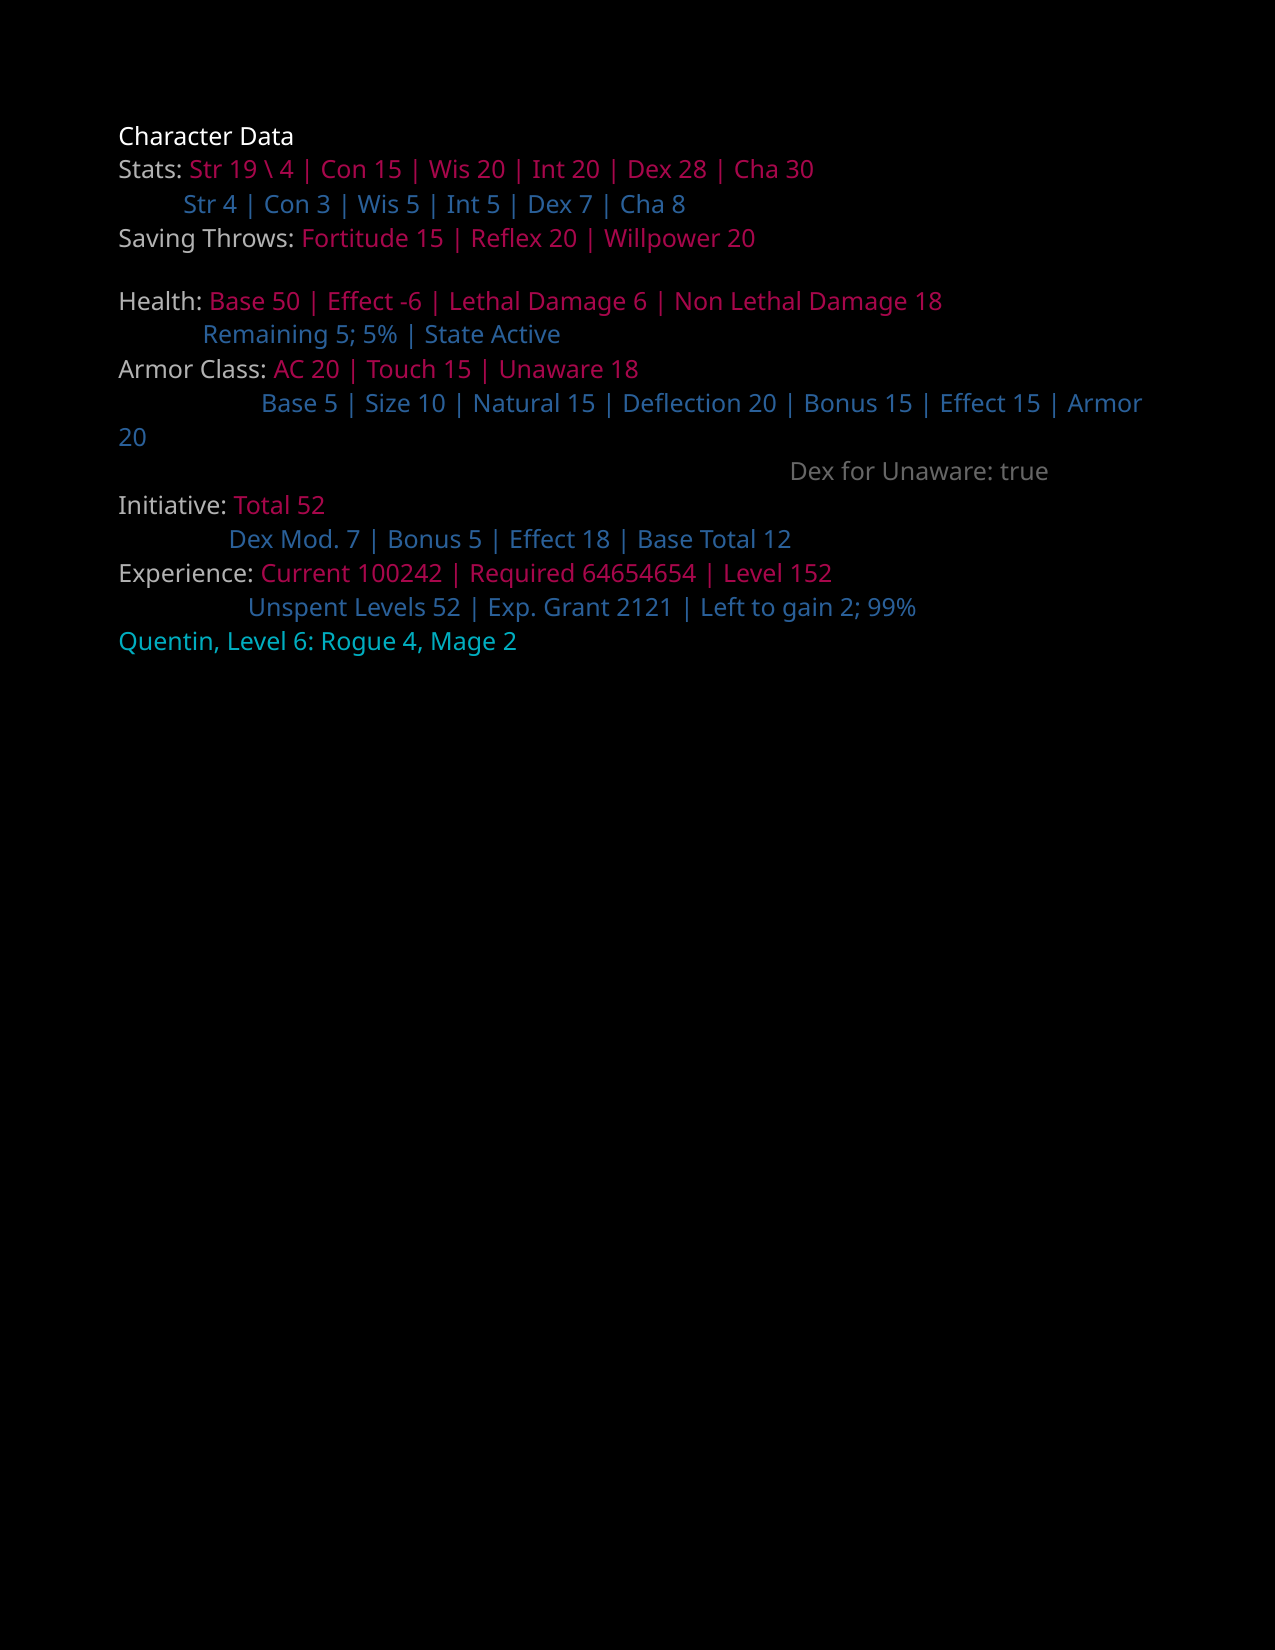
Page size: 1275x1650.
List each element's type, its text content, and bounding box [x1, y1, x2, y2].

text Character Data [118, 118, 1157, 152]
text Saving Throws: Fortitude 15 | Reflex 20 | Willpower 20 [118, 220, 1157, 254]
text Experience: Current 100242 | Required 64654654 | Level 152 [118, 556, 1157, 590]
text Armor Class: AC 20 | Touch 15 | Unaware 18 [118, 351, 1157, 385]
text Quentin, Level 6: Rogue 4, Mage 2 [118, 624, 1157, 658]
text Dex Mod. 7 | Bonus 5 | Effect 18 | Base Total 12 [118, 522, 1157, 556]
text Str 4 | Con 3 | Wis 5 | Int 5 | Dex 7 | Cha 8 [118, 186, 1157, 220]
text Dex for Unaware: true [118, 453, 1157, 487]
text Remaining 5; 5% | State Active [118, 317, 1157, 351]
text Stats: Str 19 \ 4 | Con 15 | Wis 20 | Int 20 | Dex 28 | Cha 30 [118, 152, 1157, 186]
text Base 5 | Size 10 | Natural 15 | Deflection 20 | Bonus 15 | Effect 15 | Armor 20 [118, 385, 1157, 453]
text Health: Base 50 | Effect -6 | Lethal Damage 6 | Non Lethal Damage 18 [118, 283, 1157, 317]
text Initiative: Total 52 [118, 487, 1157, 522]
text Unspent Levels 52 | Exp. Grant 2121 | Left to gain 2; 99% [118, 590, 1157, 624]
